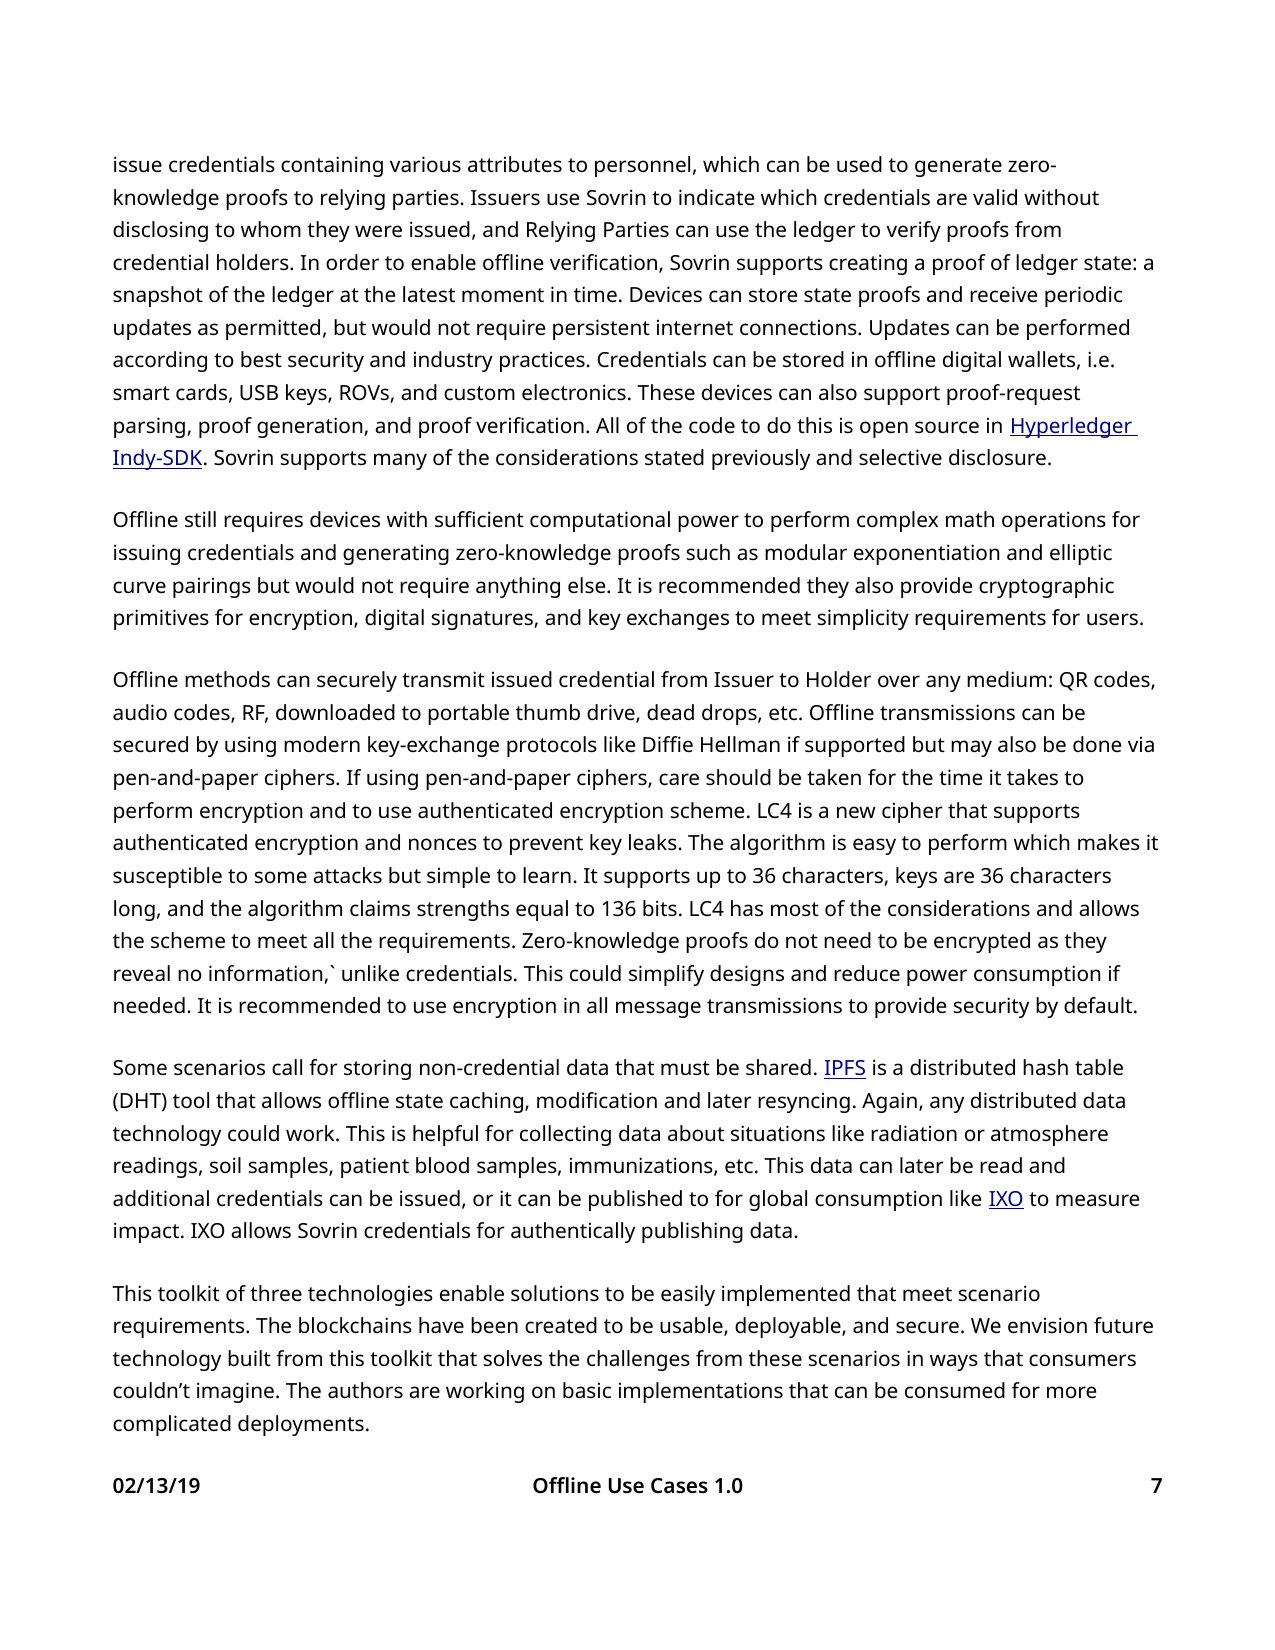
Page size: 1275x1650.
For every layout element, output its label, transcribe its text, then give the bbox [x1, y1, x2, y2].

text issue credentials containing various attributes to personnel, which can be used to generate zero-knowledge proofs to relying parties. Issuers use Sovrin to indicate which credentials are valid without disclosing to whom they were issued, and Relying Parties can use the ledger to verify proofs from credential holders. In order to enable offline verification, Sovrin supports creating a proof of ledger state: a snapshot of the ledger at the latest moment in time. Devices can store state proofs and receive periodic updates as permitted, but would not require persistent internet connections. Updates can be performed according to best security and industry practices. Credentials can be stored in offline digital wallets, i.e. smart cards, USB keys, ROVs, and custom electronics. These devices can also support proof-request parsing, proof generation, and proof verification. All of the code to do this is open source in Hyperledger Indy-SDK. Sovrin supports many of the considerations stated previously and selective disclosure. [112, 150, 1162, 472]
text Offline still requires devices with sufficient computational power to perform complex math operations for issuing credentials and generating zero-knowledge proofs such as modular exponentiation and elliptic curve pairings but would not require anything else. It is recommended they also provide cryptographic primitives for encryption, digital signatures, and key exchanges to meet simplicity requirements for users. [112, 506, 1162, 632]
text Offline methods can securely transmit issued credential from Issuer to Holder over any medium: QR codes, audio codes, RF, downloaded to portable thumb drive, dead drops, etc. Offline transmissions can be secured by using modern key-exchange protocols like Diffie Hellman if supported but may also be done via pen-and-paper ciphers. If using pen-and-paper ciphers, care should be taken for the time it takes to perform encryption and to use authenticated encryption scheme. LC4 is a new cipher that supports authenticated encryption and nonces to prevent key leaks. The algorithm is easy to perform which makes it susceptible to some attacks but simple to learn. It supports up to 36 characters, keys are 36 characters long, and the algorithm claims strengths equal to 136 bits. LC4 has most of the considerations and allows the scheme to meet all the requirements. Zero-knowledge proofs do not need to be encrypted as they reveal no information,` unlike credentials. This could simplify designs and reduce power consumption if needed. It is recommended to use encryption in all message transmissions to provide security by default. [112, 665, 1162, 1020]
text This toolkit of three technologies enable solutions to be easily implemented that meet scenario requirements. The blockchains have been created to be usable, deployable, and secure. We envision future technology built from this toolkit that solves the challenges from these scenarios in ways that consumers couldn’t imagine. The authors are working on basic implementations that can be consumed for more complicated deployments. [112, 1279, 1162, 1437]
text Some scenarios call for storing non-credential data that must be shared. IPFS is a distributed hash table (DHT) tool that allows offline state caching, modification and later resyncing. Again, any distributed data technology could work. This is helpful for collecting data about situations like radiation or atmosphere readings, soil samples, patient blood samples, immunizations, etc. This data can later be read and additional credentials can be issued, or it can be published to for global consumption like IXO to measure impact. IXO allows Sovrin credentials for authentically publishing data. [112, 1053, 1162, 1245]
